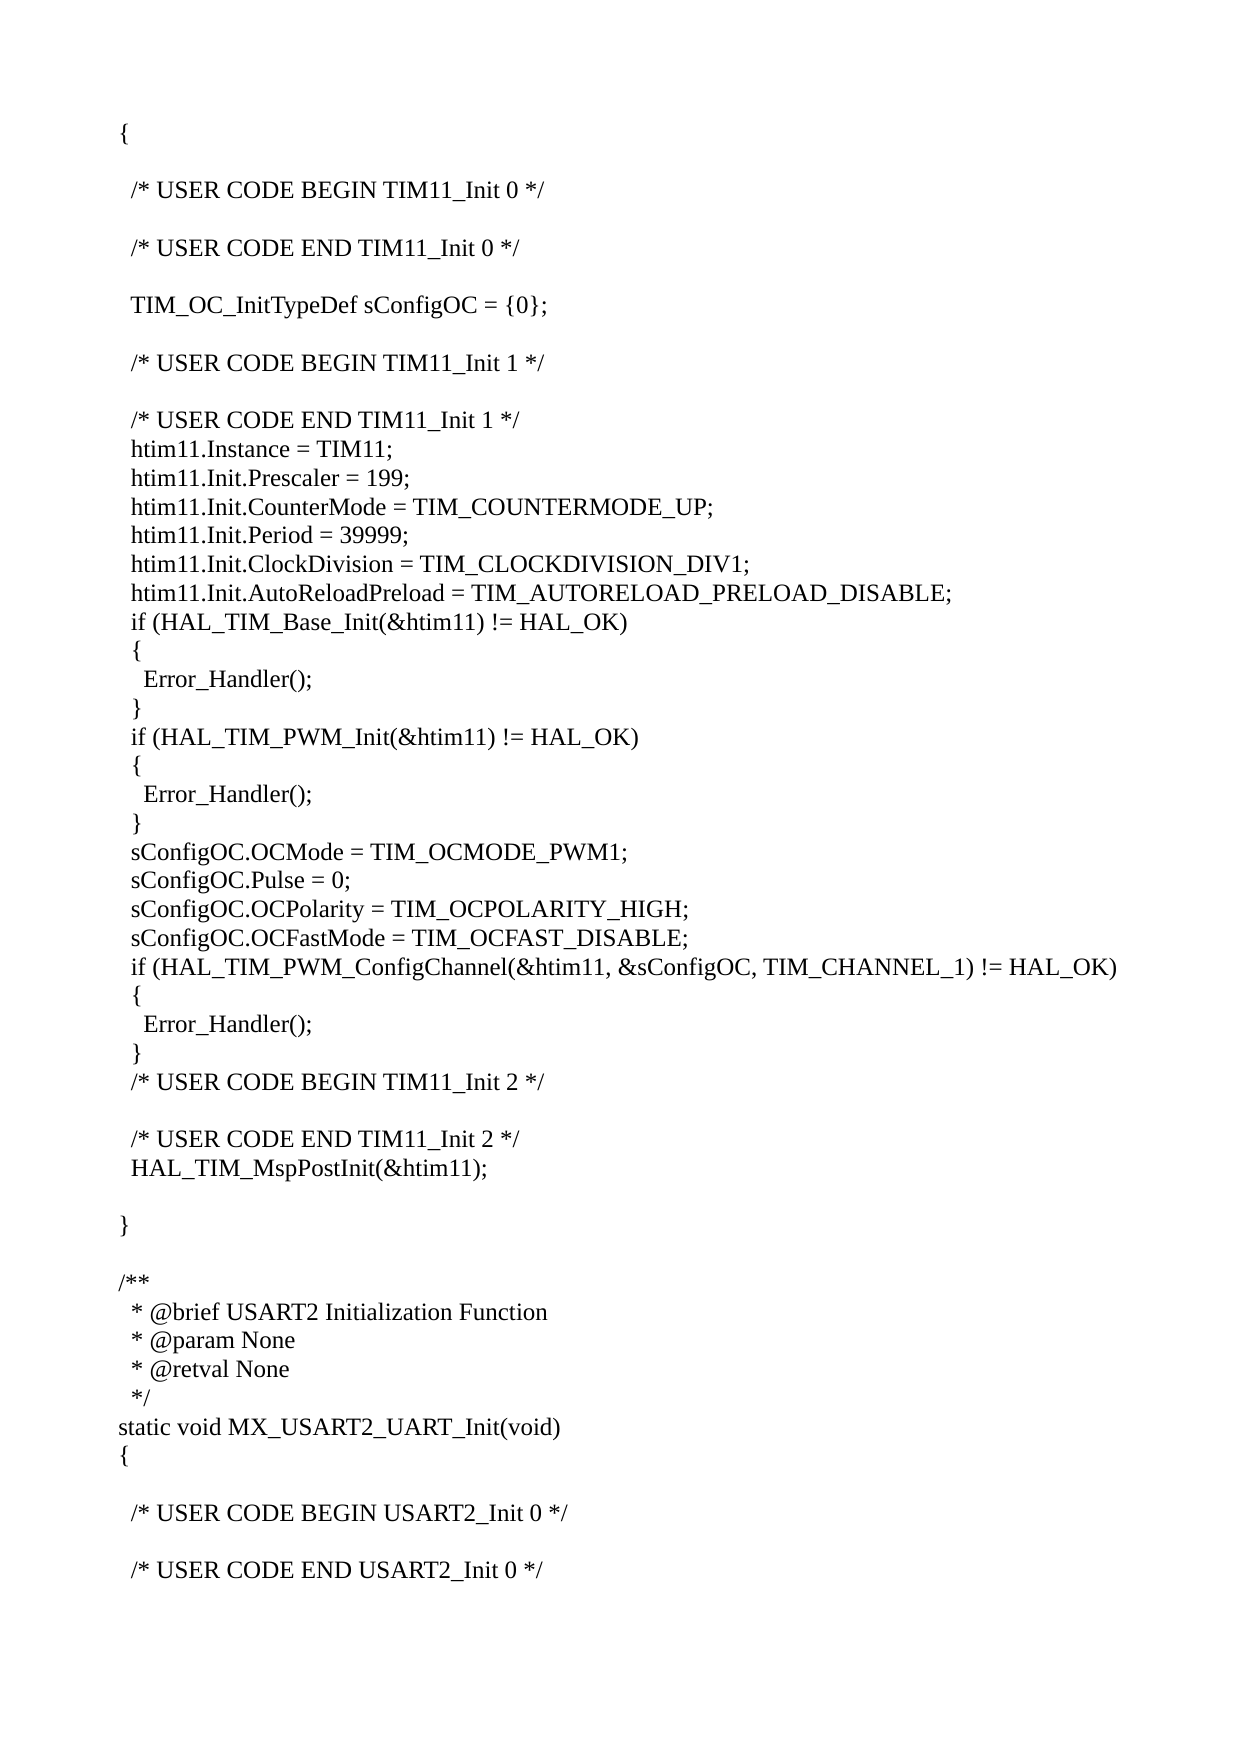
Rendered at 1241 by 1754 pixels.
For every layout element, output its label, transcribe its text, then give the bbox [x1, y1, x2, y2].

text { [118, 1441, 1122, 1469]
text sConfigOC.OCFastMode = TIM_OCFAST_DISABLE; [118, 923, 1122, 952]
text */ [118, 1383, 1122, 1412]
text { [118, 751, 1122, 779]
text sConfigOC.Pulse = 0; [118, 866, 1122, 894]
text /* USER CODE BEGIN USART2_Init 0 */ [118, 1498, 1122, 1527]
text htim11.Instance = TIM11; [118, 434, 1122, 463]
text htim11.Init.CounterMode = TIM_COUNTERMODE_UP; [118, 492, 1122, 521]
text Error_Handler(); [118, 779, 1122, 808]
text /* USER CODE END TIM11_Init 0 */ [118, 233, 1122, 262]
text sConfigOC.OCPolarity = TIM_OCPOLARITY_HIGH; [118, 894, 1122, 923]
text } [118, 808, 1122, 837]
text HAL_TIM_MspPostInit(&htim11); [118, 1153, 1122, 1182]
text Error_Handler(); [118, 664, 1122, 693]
text /* USER CODE END USART2_Init 0 */ [118, 1556, 1122, 1584]
text /* USER CODE END TIM11_Init 2 */ [118, 1124, 1122, 1153]
text * @param None [118, 1326, 1122, 1354]
text /* USER CODE BEGIN TIM11_Init 0 */ [118, 176, 1122, 204]
text { [118, 636, 1122, 664]
text htim11.Init.AutoReloadPreload = TIM_AUTORELOAD_PRELOAD_DISABLE; [118, 578, 1122, 607]
text TIM_OC_InitTypeDef sConfigOC = {0}; [118, 291, 1122, 319]
text /* USER CODE END TIM11_Init 1 */ [118, 406, 1122, 434]
text Error_Handler(); [118, 1009, 1122, 1038]
text { [118, 981, 1122, 1009]
text /** [118, 1268, 1122, 1297]
text if (HAL_TIM_PWM_ConfigChannel(&htim11, &sConfigOC, TIM_CHANNEL_1) != HAL_OK) [118, 952, 1122, 981]
text } [118, 1038, 1122, 1067]
text /* USER CODE BEGIN TIM11_Init 2 */ [118, 1067, 1122, 1096]
text htim11.Init.ClockDivision = TIM_CLOCKDIVISION_DIV1; [118, 549, 1122, 578]
text { [118, 118, 1122, 147]
text /* USER CODE BEGIN TIM11_Init 1 */ [118, 348, 1122, 377]
text if (HAL_TIM_Base_Init(&htim11) != HAL_OK) [118, 607, 1122, 636]
text * @retval None [118, 1354, 1122, 1383]
text } [118, 693, 1122, 722]
text htim11.Init.Prescaler = 199; [118, 463, 1122, 492]
text htim11.Init.Period = 39999; [118, 521, 1122, 549]
text sConfigOC.OCMode = TIM_OCMODE_PWM1; [118, 837, 1122, 866]
text } [118, 1211, 1122, 1239]
text * @brief USART2 Initialization Function [118, 1297, 1122, 1326]
text if (HAL_TIM_PWM_Init(&htim11) != HAL_OK) [118, 722, 1122, 751]
text static void MX_USART2_UART_Init(void) [118, 1412, 1122, 1441]
